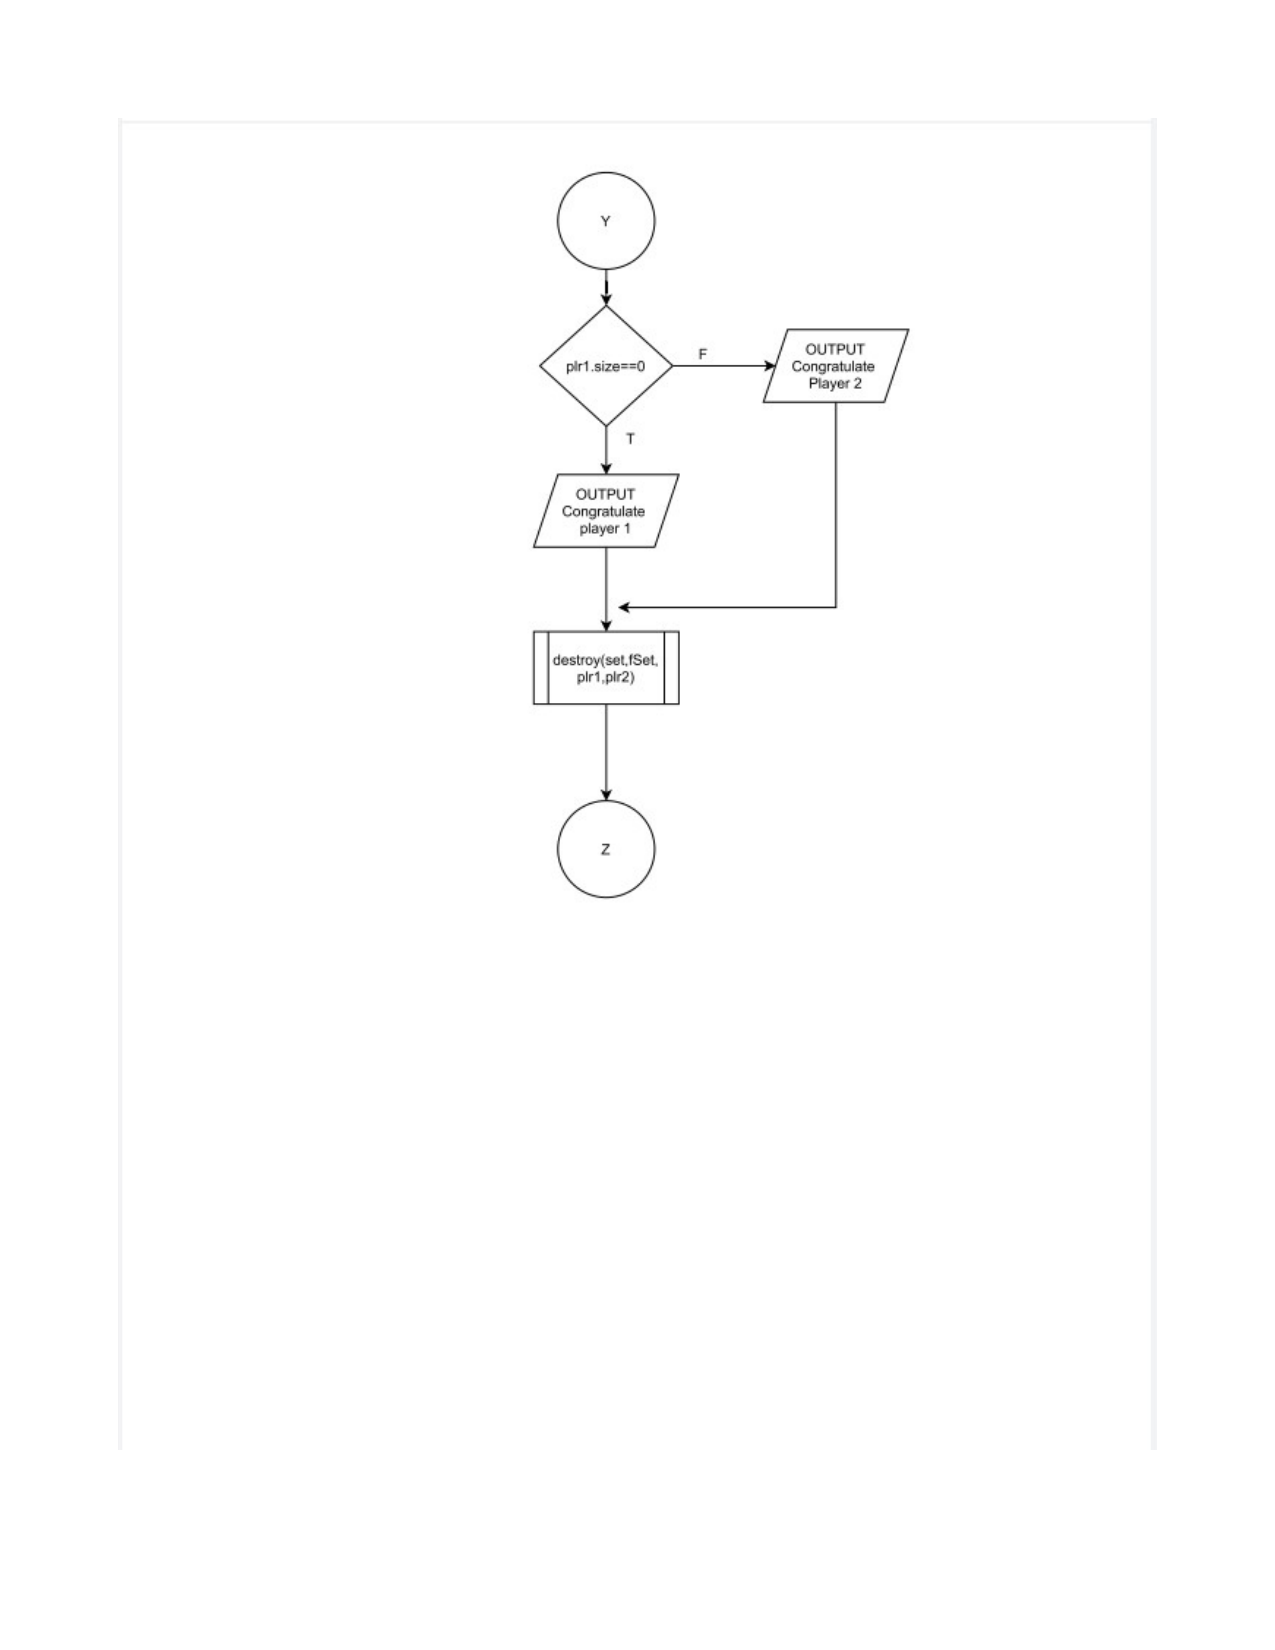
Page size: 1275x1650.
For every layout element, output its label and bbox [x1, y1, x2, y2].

picture [118, 118, 1157, 1450]
